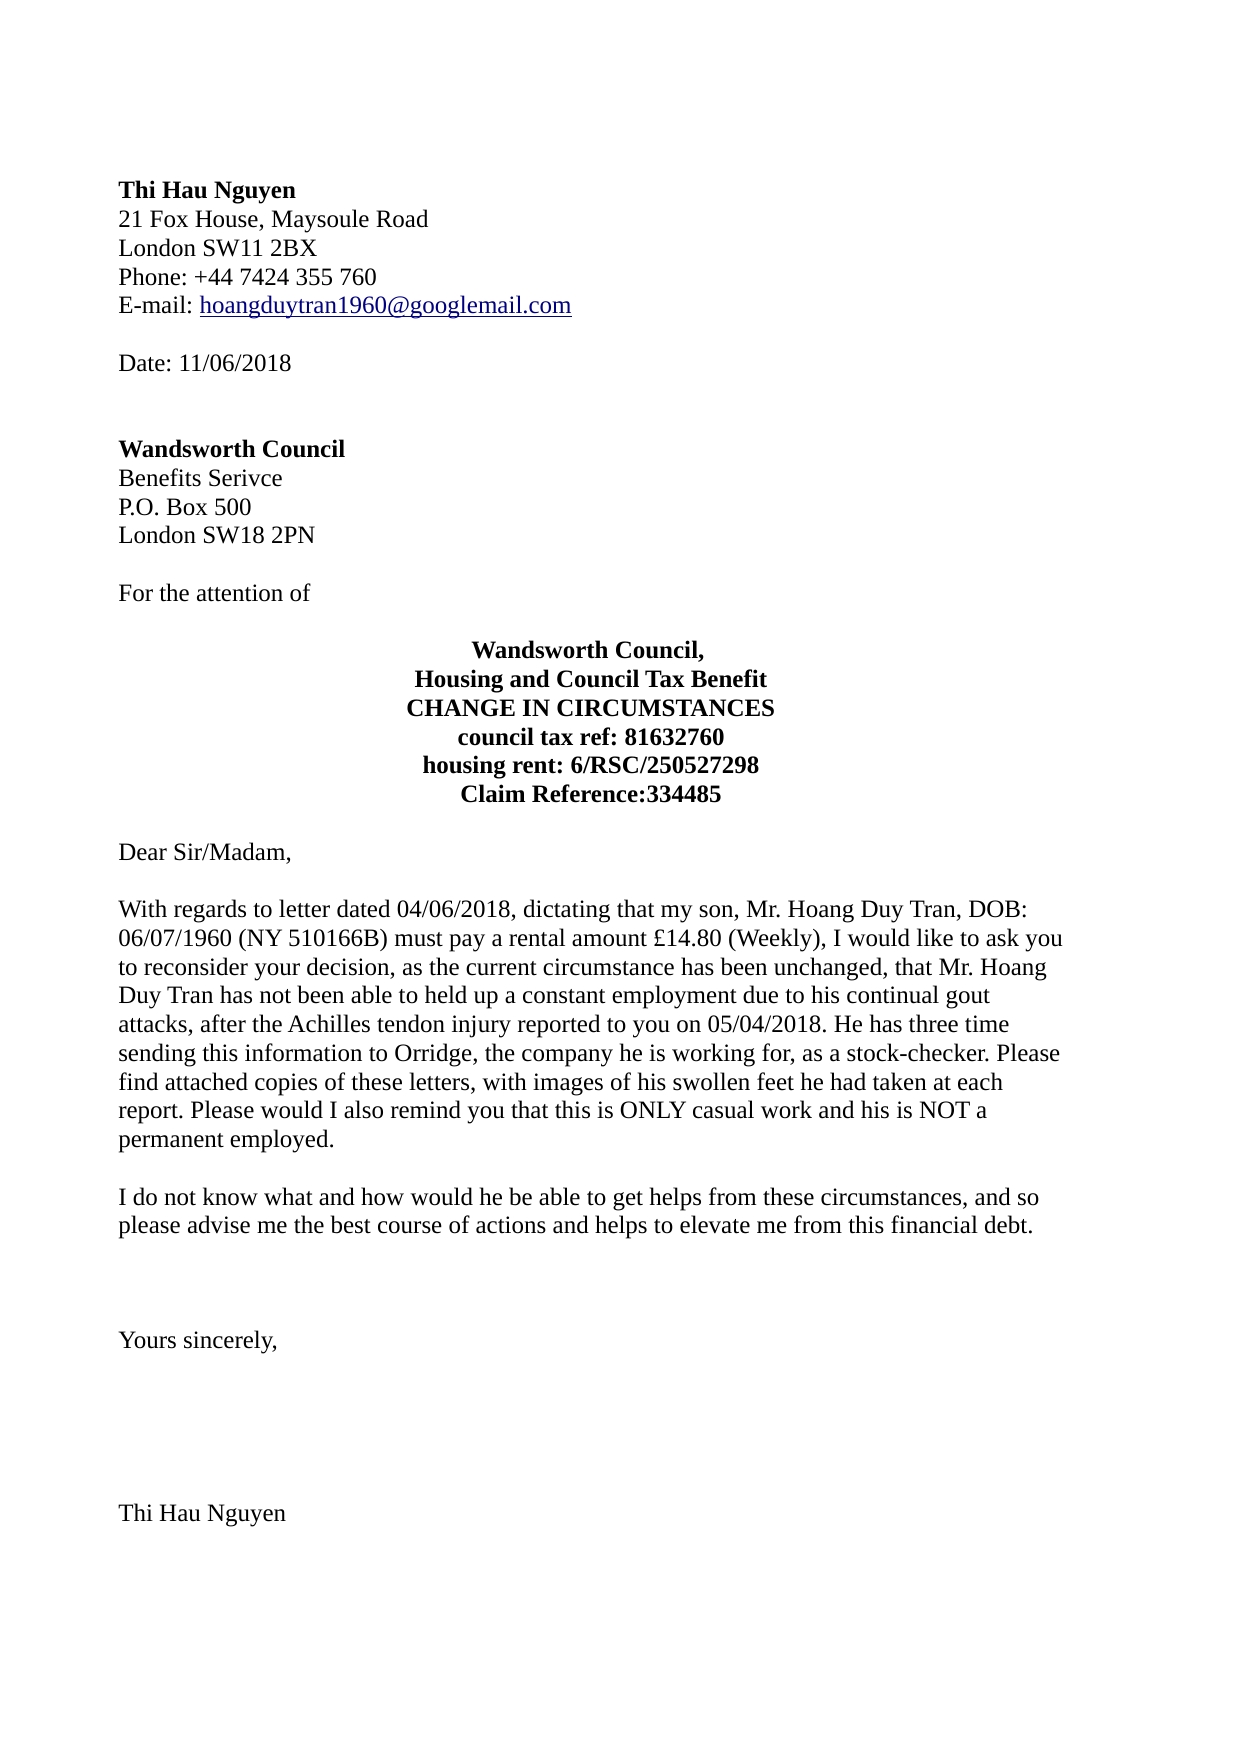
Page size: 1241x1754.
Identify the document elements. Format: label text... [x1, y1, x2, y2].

text I do not know what and how would he be able to get helps from these circumstances, and so please advise me the best course of actions and helps to elevate me from this financial debt. [118, 1182, 1063, 1239]
text housing rent: 6/RSC/250527298 [118, 751, 1063, 779]
text P.O. Box 500 [118, 492, 1063, 521]
text Yours sincerely, [118, 1326, 1063, 1354]
text For the attention of [118, 578, 1063, 607]
text Wandsworth Council [118, 434, 1063, 463]
text Date: 11/06/2018 [118, 348, 1063, 377]
text Thi Hau Nguyen [118, 176, 1063, 204]
text 21 Fox House, Maysoule Road [118, 204, 1063, 233]
text Phone: +44 7424 355 760 [118, 262, 1063, 291]
text With regards to letter dated 04/06/2018, dictating that my son, Mr. Hoang Duy Tran, DOB: 06/07/1960 (NY 510166B) must pay a rental amount £14.80 (Weekly), I would like to ask you to reconsider your decision, as the current circumstance has been unchanged, that Mr. Hoang Duy Tran has not been able to held up a constant employment due to his continual gout attacks, after the Achilles tendon injury reported to you on 05/04/2018. He has three time sending this information to Orridge, the company he is working for, as a stock-checker. Please find attached copies of these letters, with images of his swollen feet he had taken at each report. Please would I also remind you that this is ONLY casual work and his is NOT a permanent employed. [118, 894, 1063, 1153]
text London SW18 2PN [118, 521, 1063, 549]
text Housing and Council Tax Benefit [118, 664, 1063, 693]
text E-mail: hoangduytran1960@googlemail.com [118, 291, 1063, 319]
text Claim Reference:334485 [118, 779, 1063, 808]
text Wandsworth Council, [118, 636, 1063, 664]
text Benefits Serivce [118, 463, 1063, 492]
text London SW11 2BX [118, 233, 1063, 262]
text council tax ref: 81632760 [118, 722, 1063, 751]
text Dear Sir/Madam, [118, 837, 1063, 866]
text CHANGE IN CIRCUMSTANCES [118, 693, 1063, 722]
text Thi Hau Nguyen [118, 1498, 1063, 1527]
